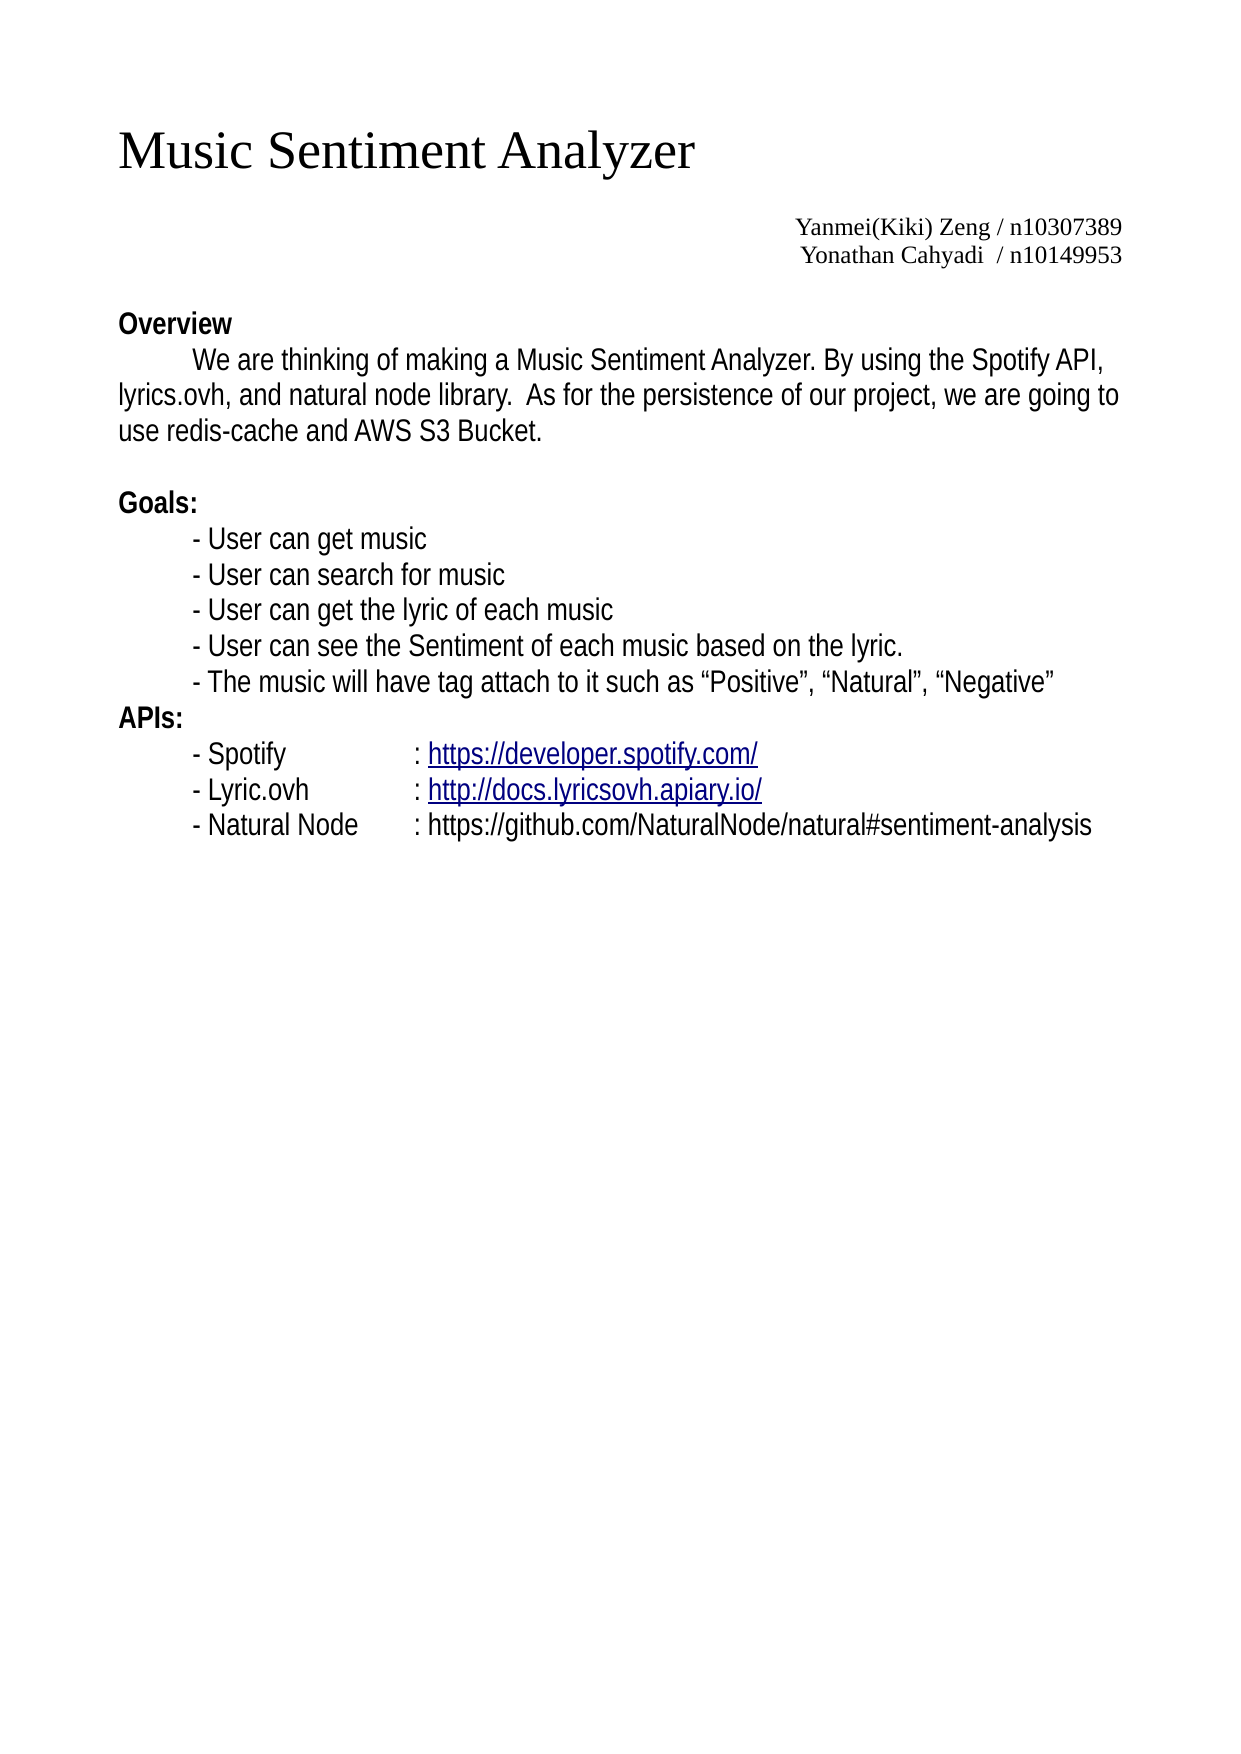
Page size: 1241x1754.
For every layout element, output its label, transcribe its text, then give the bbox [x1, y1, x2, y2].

text APIs: [118, 699, 1122, 735]
text Goals: [118, 484, 1122, 520]
text We are thinking of making a Music Sentiment Analyzer. By using the Spotify API, lyrics.ovh, and natural node library. As for the persistence of our project, we are going to use redis-cache and AWS S3 Bucket. [118, 341, 1122, 448]
text - User can get music [118, 520, 1122, 556]
text - Natural Node : https://github.com/NaturalNode/natural#sentiment-analysis [118, 807, 1122, 842]
text Overview [118, 305, 1122, 341]
text - User can get the lyric of each music [118, 592, 1122, 627]
text - Lyric.ovh : http://docs.lyricsovh.apiary.io/ [118, 771, 1122, 807]
text Music Sentiment Analyzer [118, 118, 1122, 180]
text - Spotify : https://developer.spotify.com/ [118, 735, 1122, 771]
text - The music will have tag attach to it such as “Positive”, “Natural”, “Negative” [118, 663, 1122, 699]
text - User can search for music [118, 556, 1122, 592]
text Yonathan Cahyadi / n10149953 [118, 240, 1122, 269]
text Yanmei(Kiki) Zeng / n10307389 [118, 212, 1122, 240]
text - User can see the Sentiment of each music based on the lyric. [118, 627, 1122, 663]
